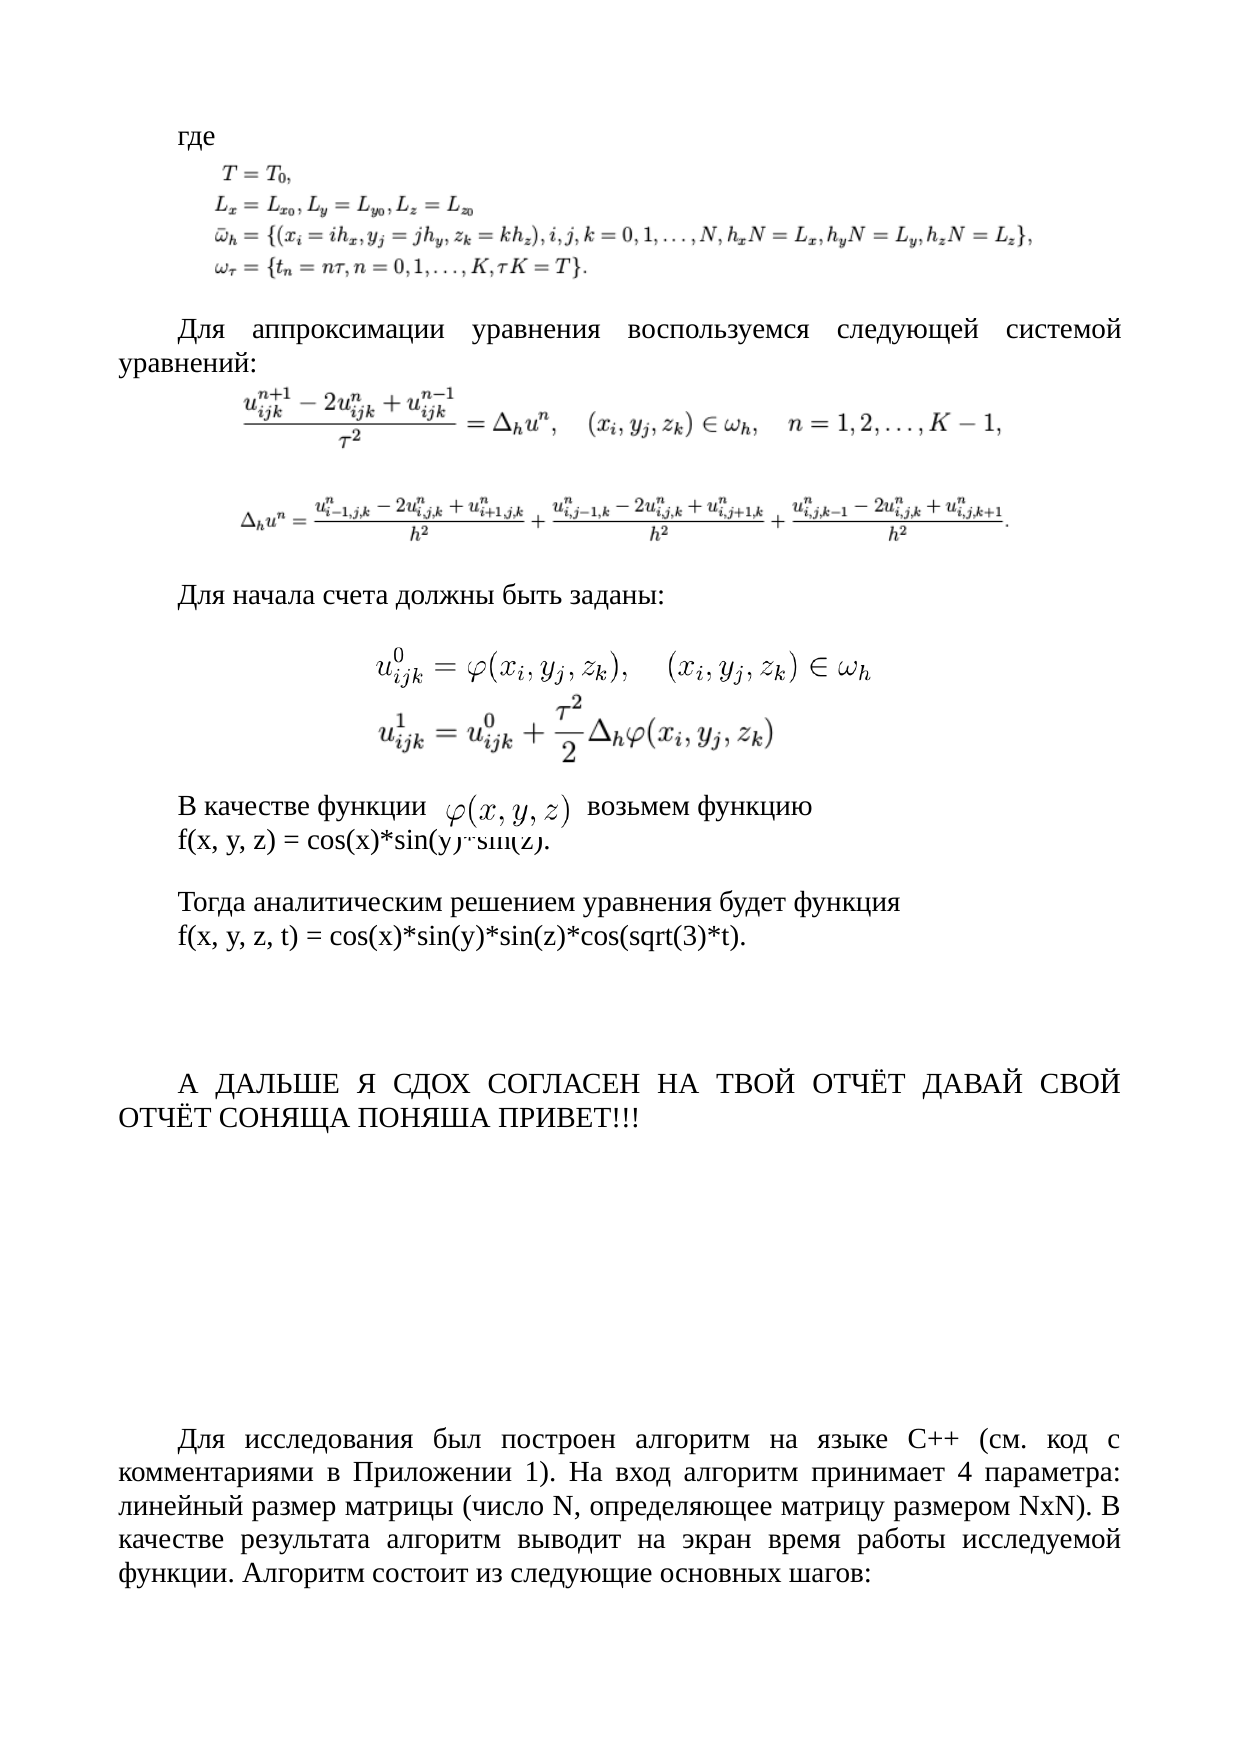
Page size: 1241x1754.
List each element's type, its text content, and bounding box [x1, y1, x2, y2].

picture [230, 378, 1010, 458]
picture [191, 151, 1049, 283]
text В качестве функции [118, 788, 440, 822]
text Тогда аналитическим решением уравнения будет функция [118, 884, 1122, 918]
text Для начала счета должны быть заданы: [118, 577, 1122, 611]
text f(x, y, z) = cos(x)*sin(y)*sin(z). [443, 837, 517, 855]
picture [367, 639, 873, 771]
text А ДАЛЬШЕ Я СДОХ СОГЛАСЕН НА ТВОЙ ОТЧЁТ ДАВАЙ СВОЙ ОТЧЁТ СОНЯЩА ПОНЯША ПРИВЕТ!!! [118, 1066, 1122, 1133]
text возьмем функцию [572, 788, 1122, 822]
text f(x, y, z) = cos(x)*sin(y)*sin(z). [118, 822, 445, 855]
picture [224, 486, 1016, 549]
text Для исследования был построен алгоритм на языке C++ (см. код с комментариями в Приложении 1). На вход алгоритм принимает 4 параметра: линейный размер матрицы (число N, определяющее матрицу размером NxN). В качестве результата алгоритм выводит на экран время работы исследуемой функции. Алгоритм состоит из следующие основных шагов: [118, 1421, 1122, 1588]
text f(x, y, z, t) = cos(x)*sin(y)*sin(z)*cos(sqrt(3)*t). [118, 918, 1122, 951]
text f(x, y, z) = cos(x)*sin(y)*sin(z). [514, 822, 1122, 855]
picture [440, 787, 572, 837]
text где [118, 118, 1122, 152]
text Для аппроксимации уравнения воспользуемся следующей системой уравнений: [118, 312, 1122, 379]
